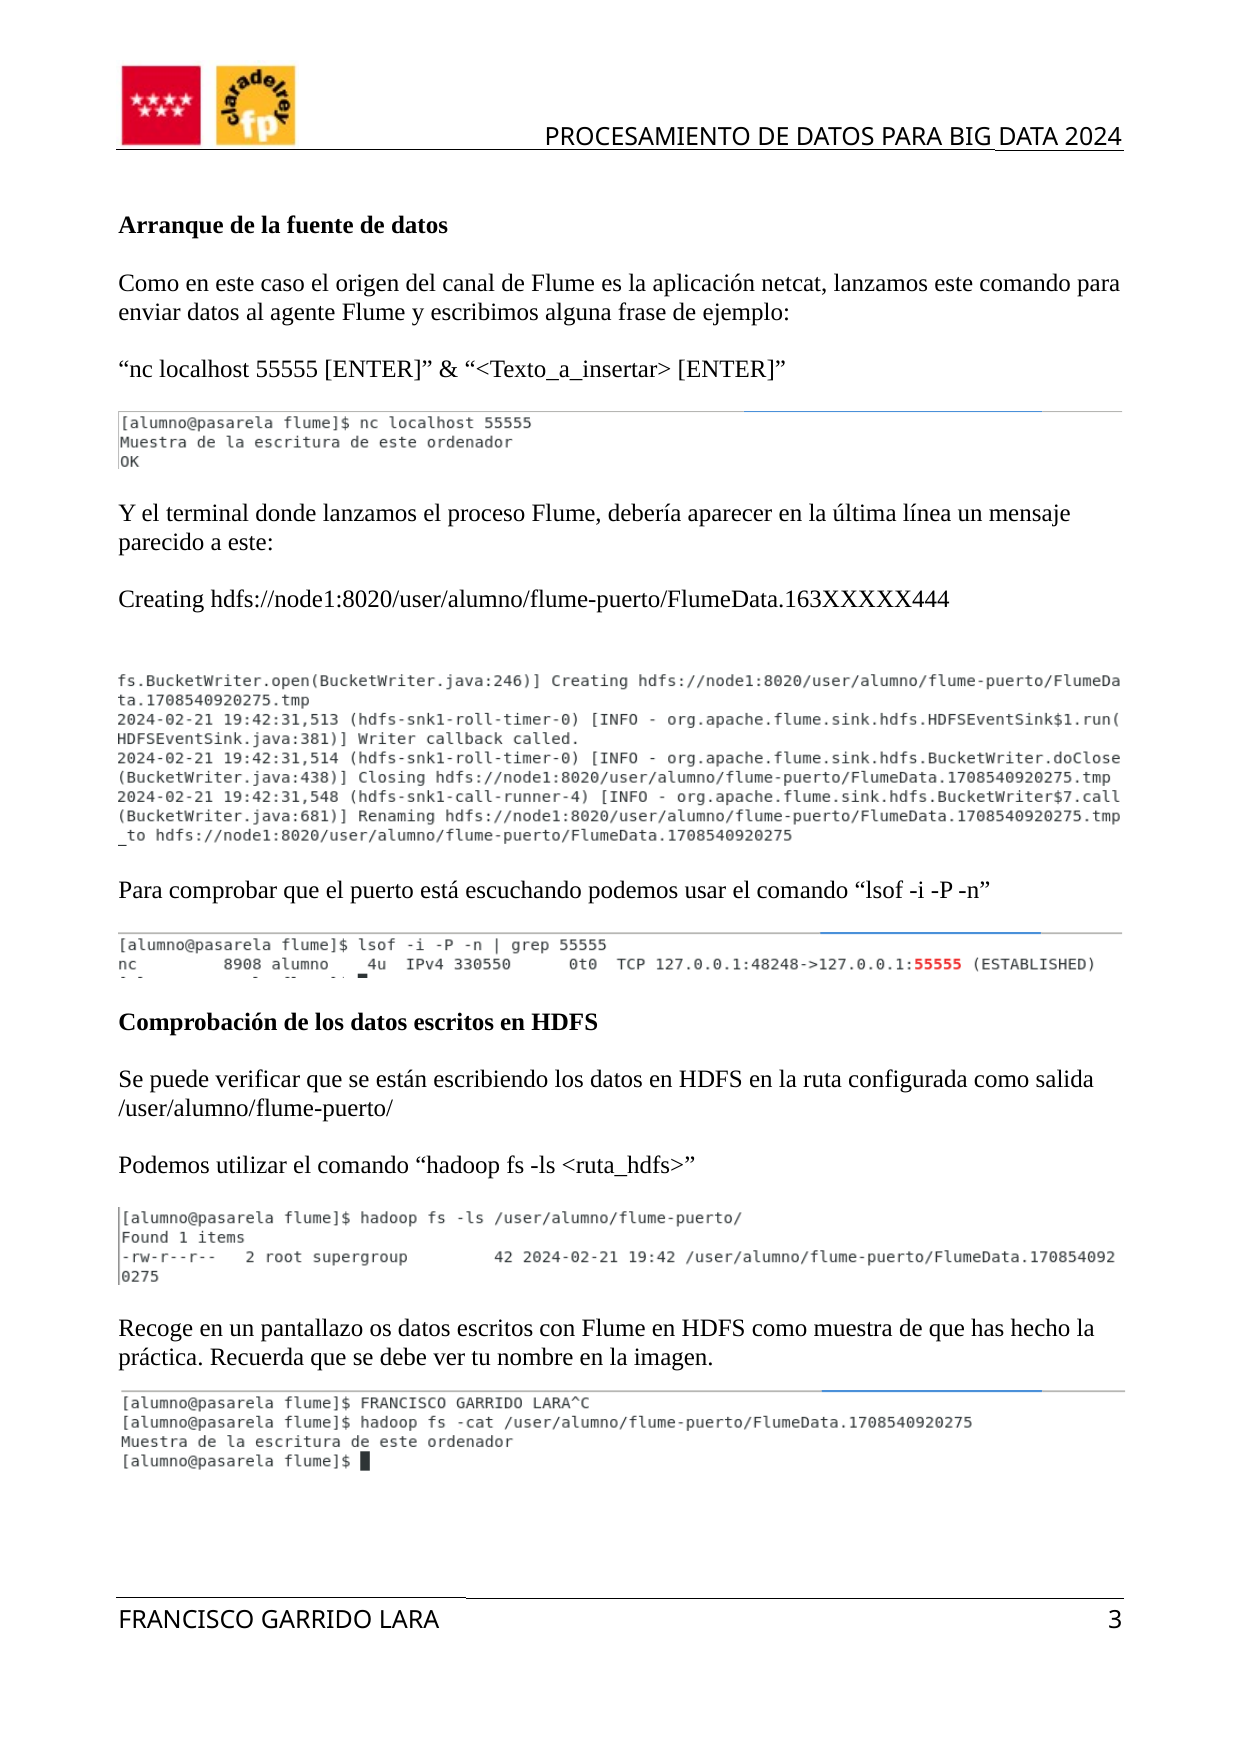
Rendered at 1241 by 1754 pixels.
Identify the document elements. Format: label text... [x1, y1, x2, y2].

picture [118, 1207, 1123, 1285]
text Creating hdfs://node1:8020/user/alumno/flume-puerto/FlumeData.163XXXXX444 [118, 584, 1122, 613]
picture [116, 60, 299, 149]
text Comprobación de los datos escritos en HDFS [118, 978, 1122, 1035]
picture [118, 411, 1123, 469]
picture [118, 932, 1123, 978]
text Para comprobar que el puerto está escuchando podemos usar el comando “lsof -i -P -n” [118, 846, 1122, 903]
text Se puede verificar que se están escribiendo los datos en HDFS en la ruta configurada como salida /user/alumno/flume-puerto/ [118, 1064, 1122, 1122]
text Recoge en un pantallazo os datos escritos con Flume en HDFS como muestra de que has hecho la práctica. Recuerda que se debe ver tu nombre en la imagen. [118, 1285, 1122, 1371]
text Arranque de la fuente de datos [118, 210, 1122, 239]
text Como en este caso el origen del canal de Flume es la aplicación netcat, lanzamos este comando para enviar datos al agente Flume y escribimos alguna frase de ejemplo: [118, 268, 1122, 325]
picture [121, 1390, 1126, 1475]
text “nc localhost 55555 [ENTER]” & “<Texto_a_insertar> [ENTER]” [118, 354, 1122, 383]
text Podemos utilizar el comando “hadoop fs -ls <ruta_hdfs>” [118, 1150, 1122, 1179]
text Y el terminal donde lanzamos el proceso Flume, debería aparecer en la última línea un mensaje parecido a este: [118, 469, 1122, 555]
picture [118, 670, 1123, 846]
